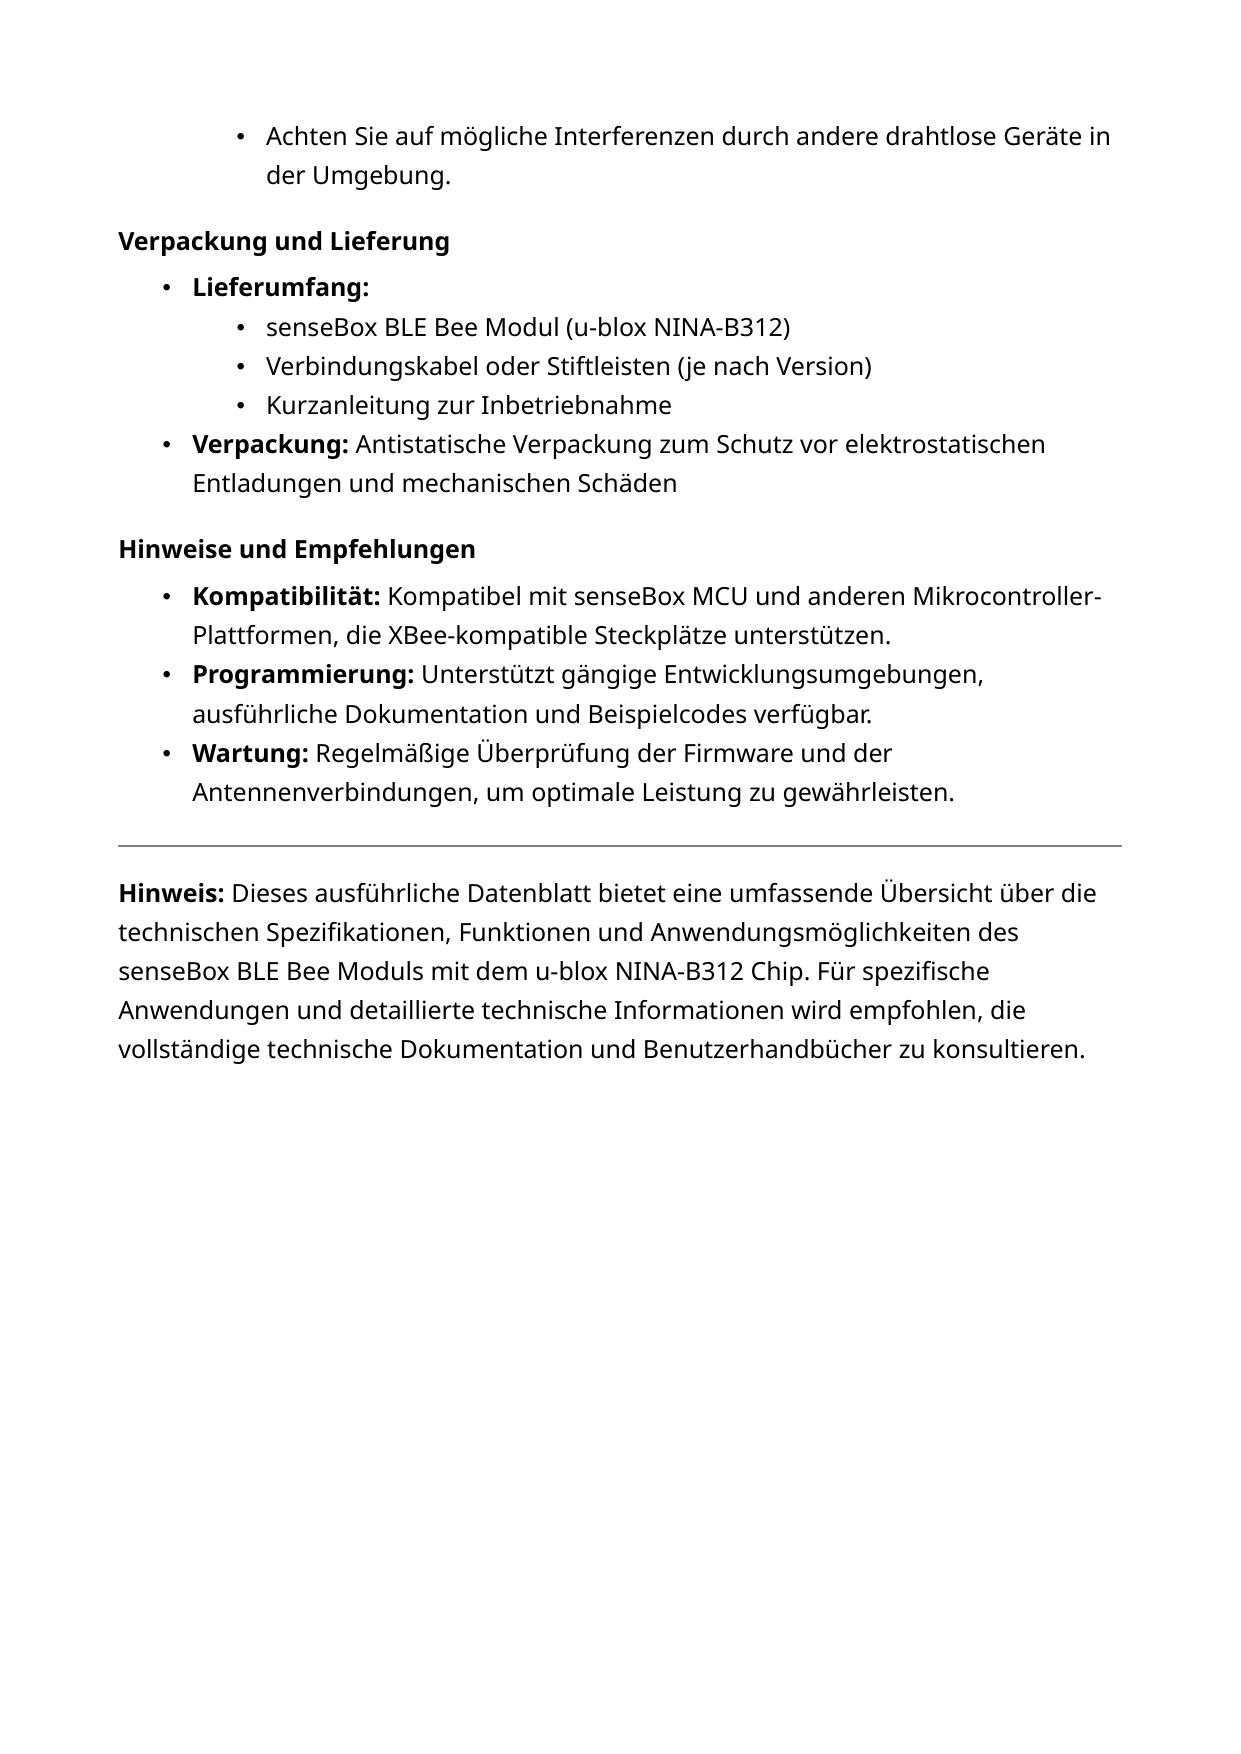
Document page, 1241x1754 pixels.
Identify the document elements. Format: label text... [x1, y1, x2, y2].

list Achten Sie auf mögliche Interferenzen durch andere drahtlose Geräte in der Umgebung. [236, 118, 1122, 191]
subtitle Hinweise und Empfehlungen [118, 532, 1122, 566]
list Lieferumfang: [162, 270, 1122, 304]
list Verbindungskabel oder Stiftleisten (je nach Version) [236, 348, 1122, 382]
list senseBox BLE Bee Modul (u-blox NINA-B312) [236, 309, 1122, 343]
list Kurzanleitung zur Inbetriebnahme [236, 388, 1122, 422]
list Wartung: Regelmäßige Überprüfung der Firmware und der Antennenverbindungen, um optimale Leistung zu gewährleisten. [162, 735, 1122, 809]
subtitle Verpackung und Lieferung [118, 223, 1122, 258]
list Kompatibilität: Kompatibel mit senseBox MCU und anderen Mikrocontroller-Plattformen, die XBee-kompatible Steckplätze unterstützen. [162, 579, 1122, 652]
text Hinweis: Dieses ausführliche Datenblatt bietet eine umfassende Übersicht über die technischen Spezifikationen, Funktionen und Anwendungsmöglichkeiten des senseBox BLE Bee Moduls mit dem u-blox NINA-B312 Chip. Für spezifische Anwendungen und detaillierte technische Informationen wird empfohlen, die vollständige technische Dokumentation und Benutzerhandbücher zu konsultieren. [118, 875, 1122, 1066]
list Programmierung: Unterstützt gängige Entwicklungsumgebungen, ausführliche Dokumentation und Beispielcodes verfügbar. [162, 657, 1122, 730]
list Verpackung: Antistatische Verpackung zum Schutz vor elektrostatischen Entladungen und mechanischen Schäden [162, 427, 1122, 500]
